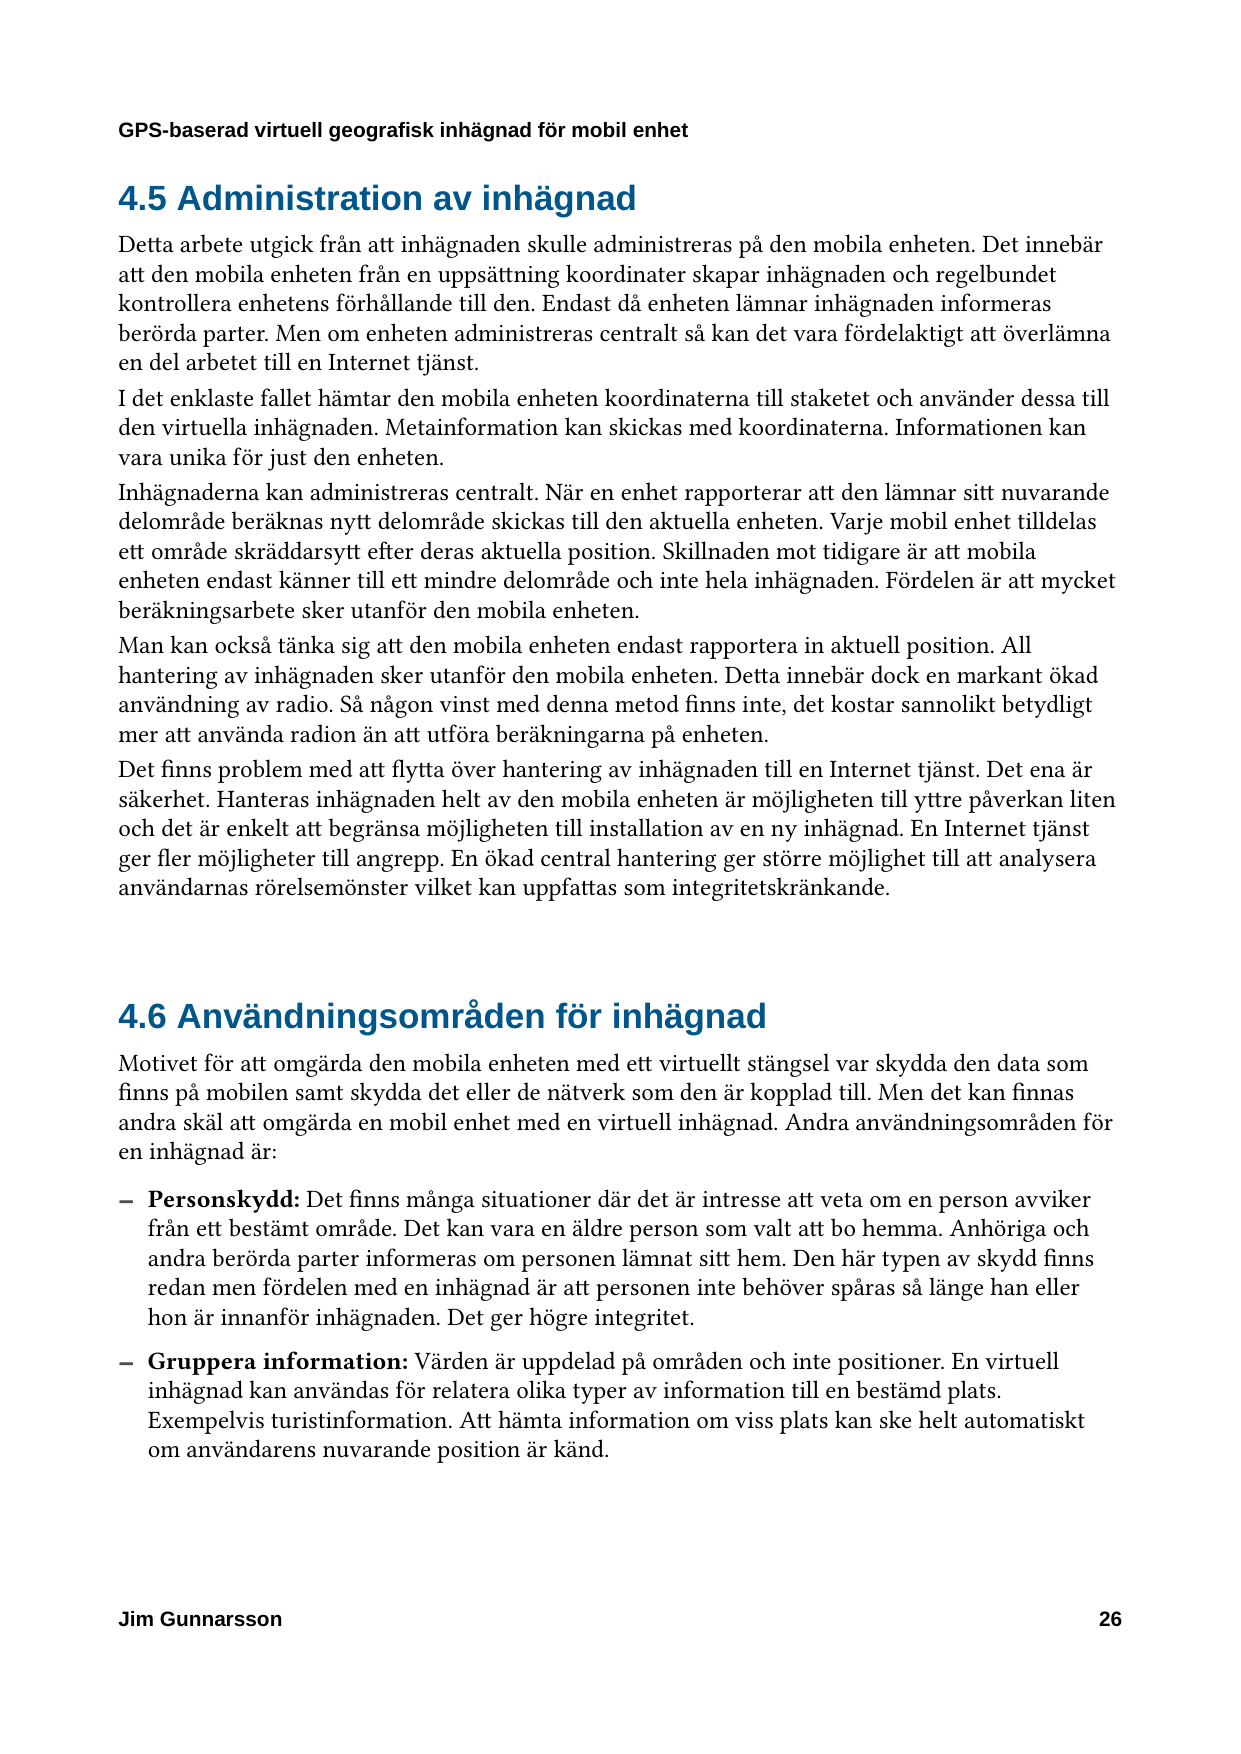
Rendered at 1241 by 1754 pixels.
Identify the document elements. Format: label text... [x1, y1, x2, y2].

subtitle Användningsområden för inhägnad [118, 996, 1122, 1036]
subtitle Administration av inhägnad [118, 177, 1122, 217]
text Man kan också tänka sig att den mobila enheten endast rapportera in aktuell position. All hantering av inhägnaden sker utanför den mobila enheten. Detta innebär dock en markant ökad användning av radio. Så någon vinst med denna metod finns inte, det kostar sannolikt betydligt mer att använda radion än att utföra beräkningarna på enheten. [118, 630, 1122, 748]
text Inhägnaderna kan administreras centralt. När en enhet rapporterar att den lämnar sitt nuvarande delområde beräknas nytt delområde skickas till den aktuella enheten. Varje mobil enhet tilldelas ett område skräddarsytt efter deras aktuella position. Skillnaden mot tidigare är att mobila enheten endast känner till ett mindre delområde och inte hela inhägnaden. Fördelen är att mycket beräknings­arbete sker utanför den mobila enheten. [118, 477, 1122, 624]
text Det finns problem med att flytta över hantering av inhägnaden till en Internet tjänst. Det ena är säkerhet. Hanteras inhägnaden helt av den mobila enheten är möjligheten till yttre påverkan liten och det är enkelt att begränsa möjligheten till installation av en ny inhägnad. En Internet tjänst ger fler möjligheter till angrepp. En ökad central hantering ger större möjlighet till att analysera användarnas rörelsemönster vilket kan uppfattas som integritetskränkande. [118, 754, 1122, 901]
text Motivet för att omgärda den mobila enheten med ett virtuellt stängsel var skydda den data som finns på mobilen samt skydda det eller de nätverk som den är kopplad till. Men det kan finnas andra skäl att omgärda en mobil enhet med en virtuell inhägnad. Andra användningsområden för en inhägnad är: [118, 1048, 1122, 1166]
text Detta arbete utgick från att inhägnaden skulle administreras på den mobila enheten. Det innebär att den mobila enheten från en uppsättning koordinater skapar inhägnaden och regelbundet kontrollera enhetens förhållande till den. Endast då enheten lämnar inhägnaden informeras berörda parter. Men om enheten administreras centralt så kan det vara fördelaktigt att överlämna en del arbetet till en Internet tjänst. [118, 229, 1122, 376]
list Gruppera information: Värden är uppdelad på områden och inte positioner. En virtuell inhägnad kan användas för relatera olika typer av information till en bestämd plats. Exempelvis turistinformation. Att hämta information om viss plats kan ske helt automatiskt om användarens nuvarande position är känd. [118, 1346, 1122, 1463]
text I det enklaste fallet hämtar den mobila enheten koordinaterna till staketet och använder dessa till den virtuella inhägnaden. Metainformation kan skickas med koordinaterna. Informationen kan vara unika för just den enheten. [118, 382, 1122, 471]
list Personskydd: Det finns många situationer där det är intresse att veta om en person avviker från ett bestämt område. Det kan vara en äldre person som valt att bo hemma. Anhöriga och andra berörda parter informeras om personen lämnat sitt hem. Den här typen av skydd finns redan men fördelen med en inhägnad är att personen inte behöver spåras så länge han eller hon är innanför inhägnaden. Det ger högre integritet. [118, 1183, 1122, 1331]
